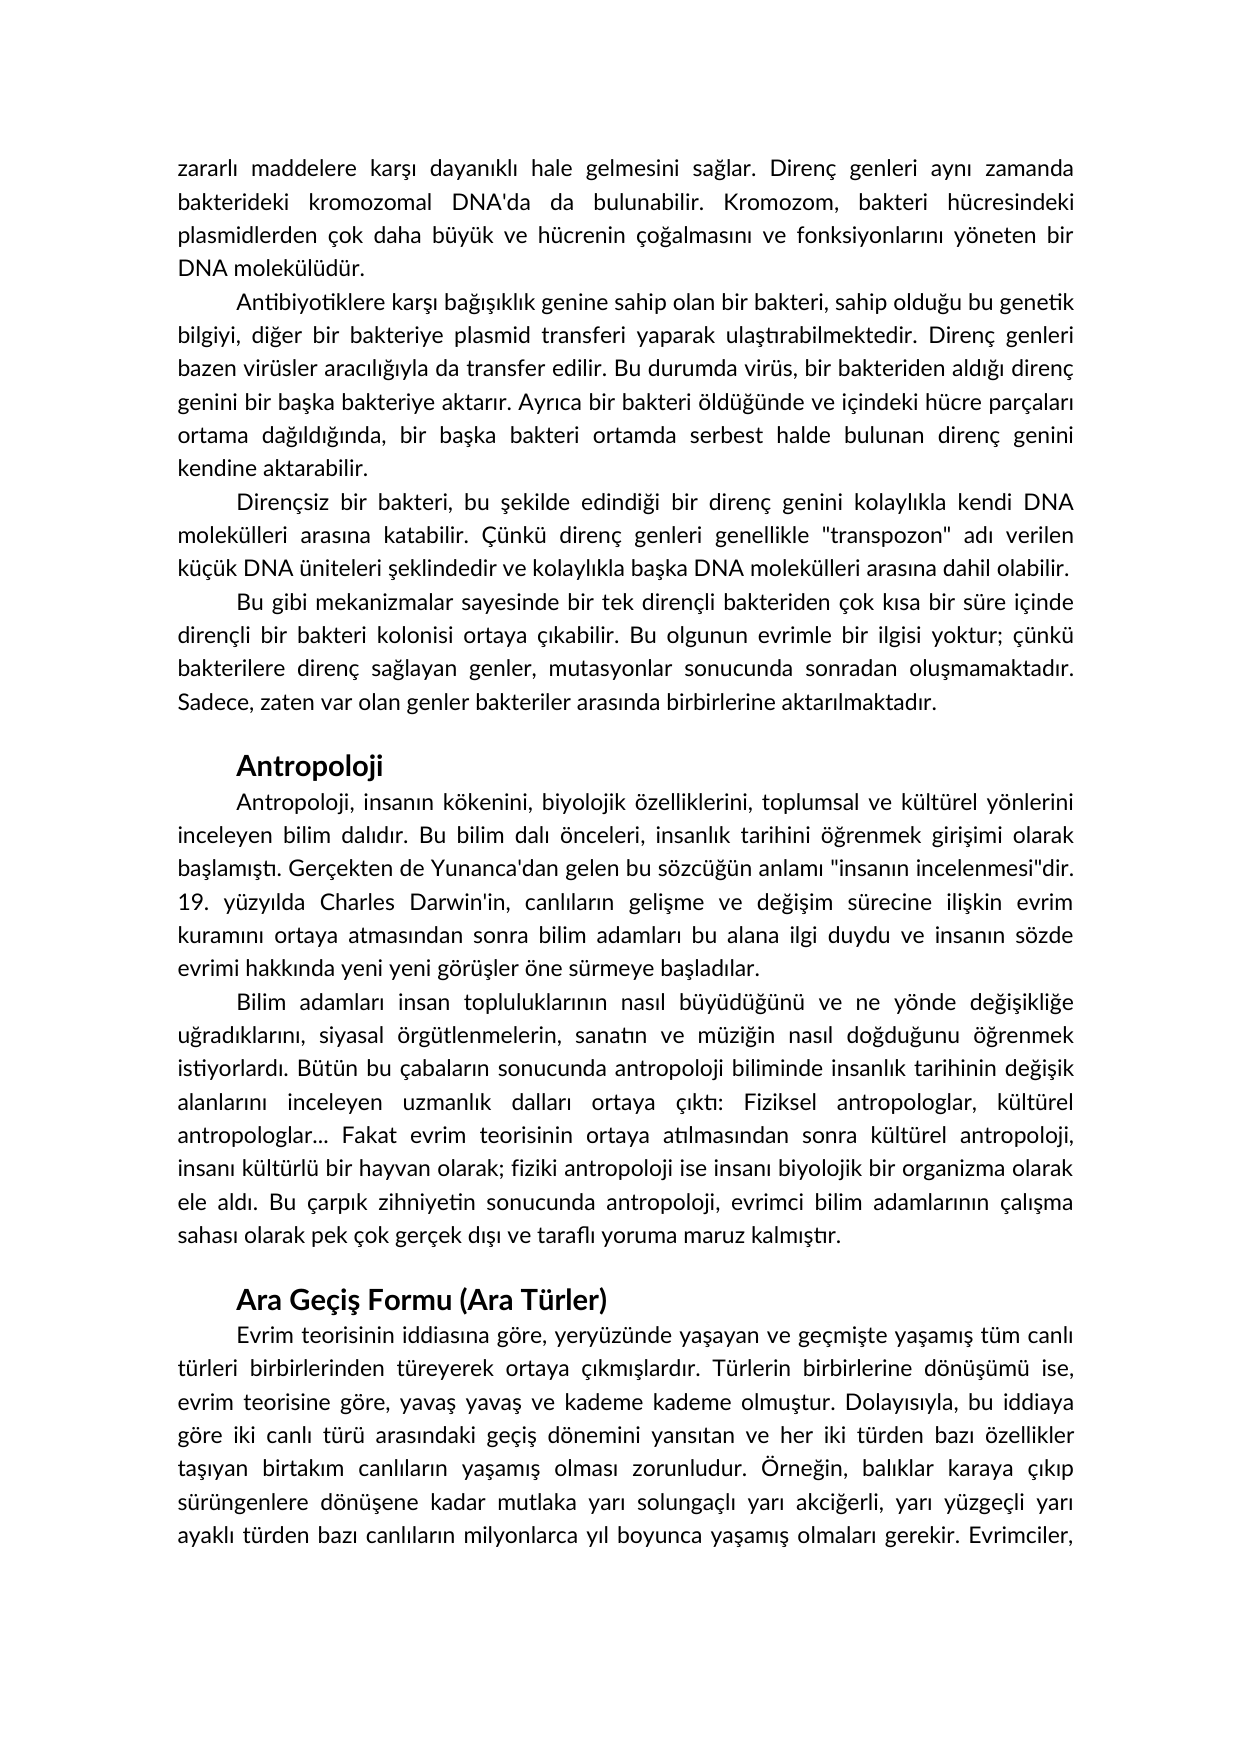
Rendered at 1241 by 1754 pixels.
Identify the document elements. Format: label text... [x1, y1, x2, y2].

text Bilim adamları insan topluluklarının nasıl büyüdüğünü ve ne yönde değişikliğe uğradıklarını, siyasal örgütlenmelerin, sanatın ve müziğin nasıl doğduğunu öğrenmek istiyorlardı. Bütün bu çabaların sonucunda antropoloji biliminde insanlık tarihinin değişik alanlarını inceleyen uzmanlık dalları ortaya çıktı: Fiziksel antropologlar, kültürel antropologlar... Fakat evrim teorisinin ortaya atılmasından sonra kültürel antropoloji, insanı kültürlü bir hayvan olarak; fiziki antropoloji ise insanı biyolojik bir organizma olarak ele aldı. Bu çarpık zihniyetin sonucunda antropoloji, evrimci bilim adamlarının çalışma sahası olarak pek çok gerçek dışı ve taraflı yoruma maruz kalmıştır. [177, 983, 1075, 1250]
text Bu gibi mekanizmalar sayesinde bir tek dirençli bakteriden çok kısa bir süre içinde dirençli bir bakteri kolonisi ortaya çıkabilir. Bu olgunun evrimle bir ilgisi yoktur; çünkü bakterilere direnç sağlayan genler, mutasyonlar sonucunda sonradan oluşmamaktadır. Sadece, zaten var olan genler bakteriler arasında birbirlerine aktarılmaktadır. [177, 583, 1075, 717]
text Dirençsiz bir bakteri, bu şekilde edindiği bir direnç genini kolaylıkla kendi DNA molekülleri arasına katabilir. Çünkü direnç genleri genellikle "transpozon" adı verilen küçük DNA üniteleri şeklindedir ve kolaylıkla başka DNA molekülleri arasına dahil olabilir. [177, 483, 1075, 583]
text Evrim teorisinin iddiasına göre, yeryüzünde yaşayan ve geçmişte yaşamış tüm canlı türleri birbirlerinden türeyerek ortaya çıkmışlardır. Türlerin birbirlerine dönüşümü ise, evrim teorisine göre, yavaş yavaş ve kademe kademe olmuştur. Dolayısıyla, bu iddiaya göre iki canlı türü arasındaki geçiş dönemini yansıtan ve her iki türden bazı özellikler taşıyan birtakım canlıların yaşamış olması zorunludur. Örneğin, balıklar karaya çıkıp sürüngenlere dönüşene kadar mutlaka yarı solungaçlı yarı akciğerli, yarı yüzgeçli yarı ayaklı türden bazı canlıların milyonlarca yıl boyunca yaşamış olmaları gerekir. Evrimciler, [177, 1317, 1075, 1550]
text zararlı maddelere karşı dayanıklı hale gelmesini sağlar. Direnç genleri aynı zamanda bakterideki kromozomal DNA'da da bulunabilir. Kromozom, bakteri hücresindeki plasmidlerden çok daha büyük ve hücrenin çoğalmasını ve fonksiyonlarını yöneten bir DNA molekülüdür. [177, 150, 1075, 283]
text Antropoloji, insanın kökenini, biyolojik özelliklerini, toplumsal ve kültürel yönlerini inceleyen bilim dalıdır. Bu bilim dalı önceleri, insanlık tarihini öğrenmek girişimi olarak başlamıştı. Gerçekten de Yunanca'dan gelen bu sözcüğün anlamı "insanın incelenmesi"dir. 19. yüzyılda Charles Darwin'in, canlıların gelişme ve değişim sürecine ilişkin evrim kuramını ortaya atmasından sonra bilim adamları bu alana ilgi duydu ve insanın sözde evrimi hakkında yeni yeni görüşler öne sürmeye başladılar. [177, 783, 1075, 983]
subtitle Antropoloji [177, 750, 1075, 783]
text Antibiyotiklere karşı bağışıklık genine sahip olan bir bakteri, sahip olduğu bu genetik bilgiyi, diğer bir bakteriye plasmid transferi yaparak ulaştırabilmektedir. Direnç genleri bazen virüsler aracılığıyla da transfer edilir. Bu durumda virüs, bir bakteriden aldığı direnç genini bir başka bakteriye aktarır. Ayrıca bir bakteri öldüğünde ve içindeki hücre parçaları ortama dağıldığında, bir başka bakteri ortamda serbest halde bulunan direnç genini kendine aktarabilir. [177, 283, 1075, 483]
subtitle Ara Geçiş Formu (Ara Türler) [177, 1283, 1075, 1317]
